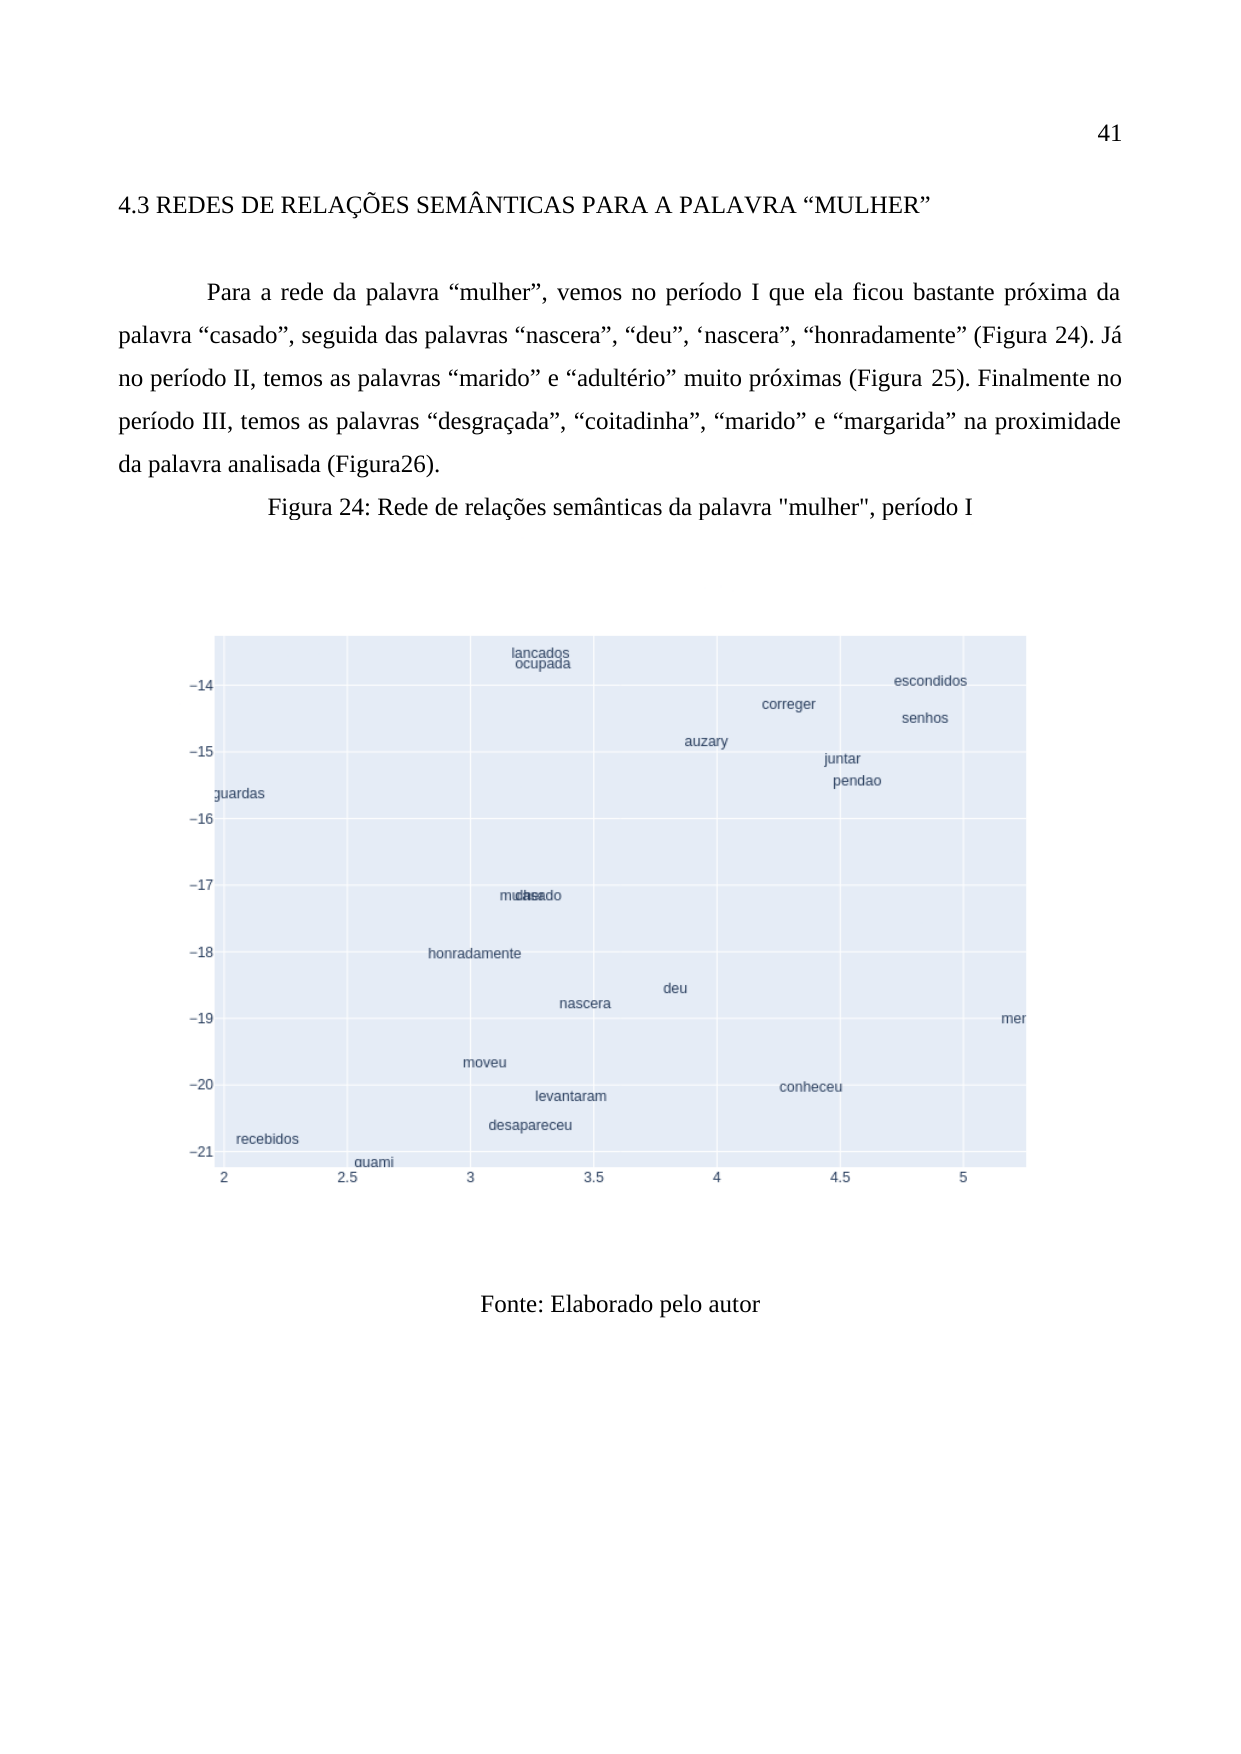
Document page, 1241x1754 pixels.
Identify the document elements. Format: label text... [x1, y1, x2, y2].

subtitle 4.3 Redes de Relações Semânticas para a Palavra “mulher” [118, 191, 1122, 219]
picture [118, 520, 1123, 1260]
text Para a rede da palavra “mulher”, vemos no período I que ela ficou bastante próxima da palavra “casado”, seguida das palavras “nascera”, “deu”, ‘nascera”, “honradamente” (Figura 24). Já no período II, temos as palavras “marido” e “adultério” muito próximas (Figura 25). Finalmente no período III, temos as palavras “desgraçada”, “coitadinha”, “marido” e “margarida” na proximidade da palavra analisada (Figura26). [118, 277, 1122, 478]
text Figura 24: Rede de relações semânticas da palavra "mulher", período I [118, 492, 1122, 520]
text Fonte: Elaborado pelo autor [118, 1260, 1122, 1317]
